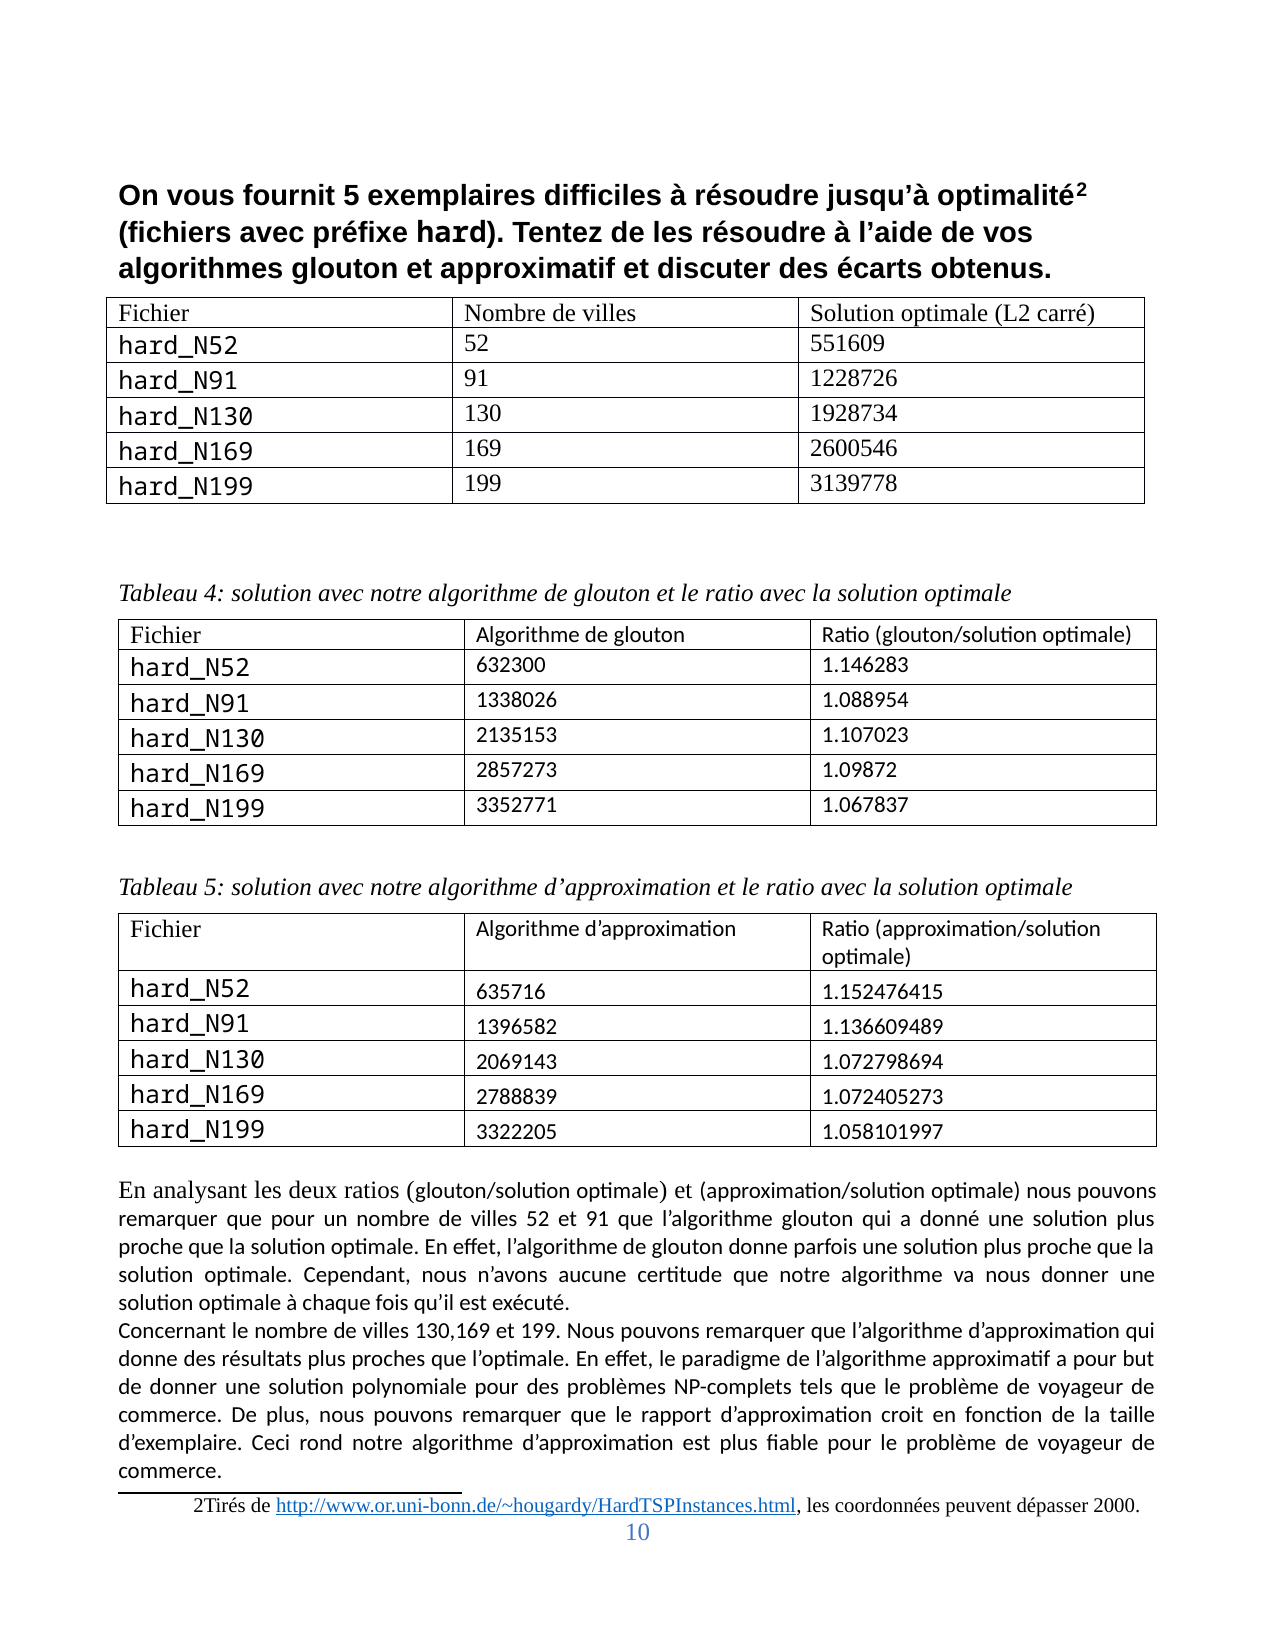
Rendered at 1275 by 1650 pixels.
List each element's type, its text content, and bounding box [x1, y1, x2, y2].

table_cell 1.058101997 [811, 1111, 1156, 1146]
text Concernant le nombre de villes 130,169 et 199. Nous pouvons remarquer que l’algorithme d’approximation qui donne des résultats plus proches que l’optimale. En effet, le paradigme de l’algorithme approximatif a pour but de donner une solution polynomiale pour des problèmes NP-complets tels que le problème de voyageur de commerce. De plus, nous pouvons remarquer que le rapport d’approximation croit en fonction de la taille d’exemplaire. Ceci rond notre algorithme d’approximation est plus fiable pour le problème de voyageur de commerce. [118, 1316, 1157, 1484]
table_cell hard_N52 [119, 650, 464, 684]
table_cell 635716 [465, 971, 810, 1005]
table_cell 1.107023 [811, 720, 1156, 754]
table_cell 1396582 [465, 1006, 810, 1040]
table_cell hard_N169 [119, 1076, 464, 1110]
table_cell hard_N169 [107, 433, 452, 467]
table_cell 2135153 [465, 720, 810, 754]
table_header Algorithme d’approximation [465, 914, 810, 970]
table_cell 1.136609489 [811, 1006, 1156, 1040]
table_cell 52 [453, 328, 798, 362]
table_cell 1.067837 [811, 791, 1156, 824]
table_header Algorithme de glouton [465, 620, 810, 649]
table_cell 130 [453, 398, 798, 432]
table_cell hard_N169 [119, 755, 464, 789]
table_cell hard_N199 [119, 791, 464, 824]
table_cell 2600546 [799, 433, 1144, 467]
table_cell hard_N91 [119, 1006, 464, 1040]
table_cell hard_N91 [107, 363, 452, 397]
table_cell 169 [453, 433, 798, 467]
table_cell 1.072798694 [811, 1041, 1156, 1075]
text Tirés de http://www.or.uni-bonn.de/~hougardy/HardTSPInstances.html, les coordonnées peuvent dépasser 2000. [118, 1493, 1157, 1517]
table_header Ratio (glouton/solution optimale) [811, 620, 1156, 649]
table_cell 3139778 [799, 468, 1144, 502]
table_cell 2069143 [465, 1041, 810, 1075]
table_cell hard_N199 [119, 1111, 464, 1146]
text En analysant les deux ratios (glouton/solution optimale) et (approximation/solution optimale) nous pouvons remarquer que pour un nombre de villes 52 et 91 que l’algorithme glouton qui a donné une solution plus proche que la solution optimale. En effet, l’algorithme de glouton donne parfois une solution plus proche que la solution optimale. Cependant, nous n’avons aucune certitude que notre algorithme va nous donner une solution optimale à chaque fois qu’il est exécuté. [118, 1175, 1157, 1316]
table_cell 2788839 [465, 1076, 810, 1110]
table_cell 632300 [465, 650, 810, 684]
table_cell 91 [453, 363, 798, 397]
table_cell 551609 [799, 328, 1144, 362]
table_header Ratio (approximation/solution optimale) [811, 914, 1156, 970]
table_cell 1928734 [799, 398, 1144, 432]
text Tableau 5: solution avec notre algorithme d’approximation et le ratio avec la solution optimale [118, 872, 1157, 900]
table_header Solution optimale (L2 carré) [799, 298, 1144, 327]
subtitle On vous fournit 5 exemplaires difficiles à résoudre jusqu’à optimalité (fichiers avec préfixe hard). Tentez de les résoudre à l’aide de vos algorithmes glouton et approximatif et discuter des écarts obtenus. [118, 178, 1157, 284]
table_cell 1228726 [799, 363, 1144, 397]
table_cell 199 [453, 468, 798, 502]
table_cell 1.088954 [811, 685, 1156, 719]
table_cell 1338026 [465, 685, 810, 719]
table_cell 2857273 [465, 755, 810, 789]
table_cell hard_N199 [107, 468, 452, 502]
table_cell hard_N52 [119, 971, 464, 1005]
table_cell hard_N130 [119, 720, 464, 754]
table_cell hard_N52 [107, 328, 452, 362]
table_header Fichier [107, 298, 452, 327]
table_cell hard_N91 [119, 685, 464, 719]
table_header Fichier [119, 914, 464, 970]
table_cell 1.09872 [811, 755, 1156, 789]
table_cell hard_N130 [119, 1041, 464, 1075]
table_cell 3322205 [465, 1111, 810, 1146]
table_header Nombre de villes [453, 298, 798, 327]
table_header Fichier [119, 620, 464, 649]
table_cell hard_N130 [107, 398, 452, 432]
table_cell 1.152476415 [811, 971, 1156, 1005]
table_cell 1.146283 [811, 650, 1156, 684]
text Tableau 4: solution avec notre algorithme de glouton et le ratio avec la solution optimale [118, 578, 1157, 607]
table_cell 3352771 [465, 791, 810, 824]
table_cell 1.072405273 [811, 1076, 1156, 1110]
